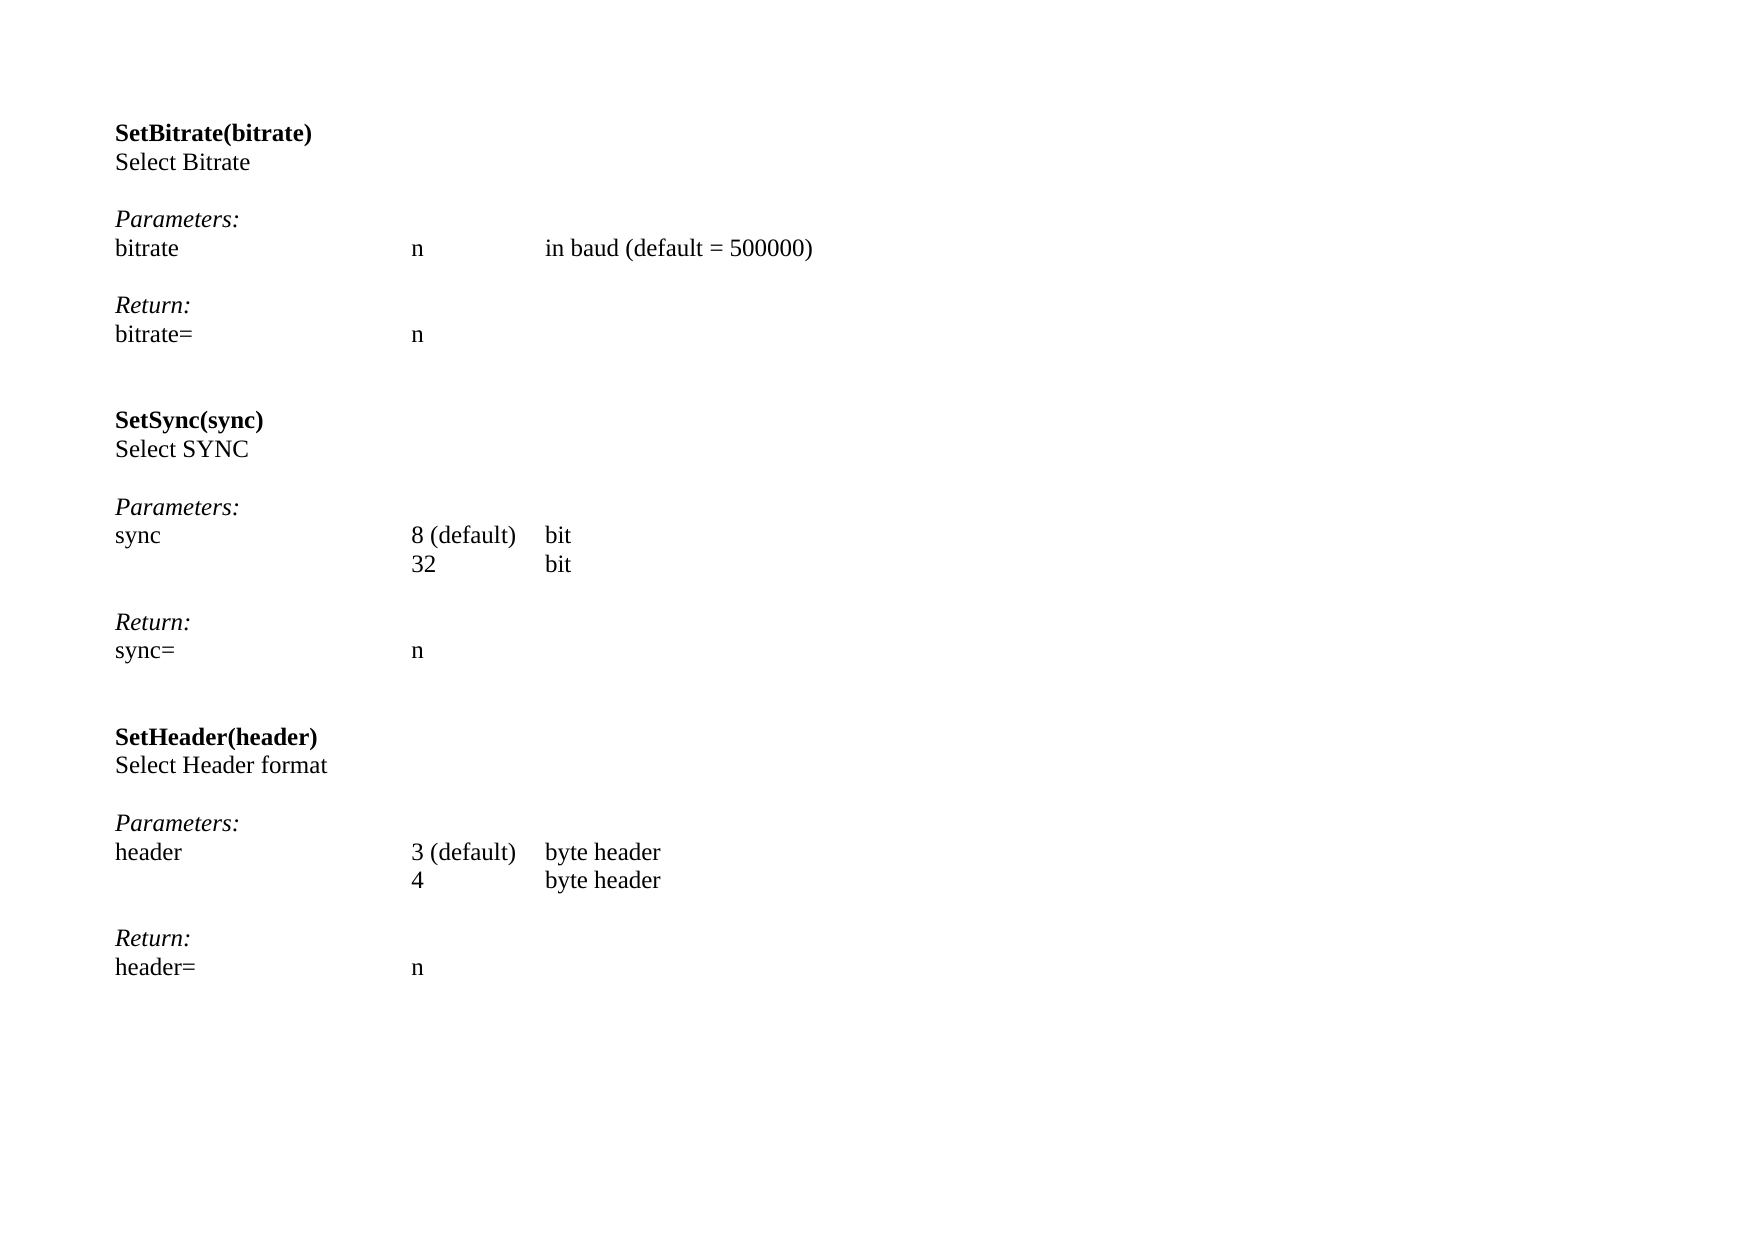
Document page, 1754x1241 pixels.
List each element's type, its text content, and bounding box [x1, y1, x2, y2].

table_cell [112, 176, 1117, 204]
table_cell [542, 952, 1121, 981]
table_cell 8 (default) [408, 521, 542, 549]
table_cell 32 [408, 549, 542, 578]
table_cell Select SYNC [112, 434, 1121, 463]
table_cell header [112, 837, 408, 866]
table_cell bitrate [112, 233, 408, 262]
table_cell Return: [112, 291, 1117, 319]
table_cell [112, 262, 1117, 291]
table_cell bitrate= [112, 319, 408, 348]
table_cell byte header [542, 866, 1121, 894]
table_header SetSync(sync) [112, 406, 1121, 434]
table_cell Select Header format [112, 751, 1121, 779]
table_header SetHeader(header) [112, 722, 1121, 751]
table_cell n [408, 319, 542, 348]
table_cell sync [112, 521, 408, 549]
table_cell [542, 319, 1117, 348]
table_cell in baud (default = 500000) [542, 233, 1117, 262]
table_cell Return: [112, 923, 1121, 952]
table_cell Return: [112, 607, 1121, 636]
table_cell Parameters: [112, 808, 1121, 837]
table_cell n [408, 952, 542, 981]
table_cell [112, 894, 1121, 923]
table_cell byte header [542, 837, 1121, 866]
table_cell [112, 779, 1121, 808]
table_cell bit [542, 549, 1121, 578]
table_cell [112, 866, 408, 894]
table_cell Parameters: [112, 492, 1121, 521]
table_cell 3 (default) [408, 837, 542, 866]
table_cell [542, 636, 1121, 664]
table_cell sync= [112, 636, 408, 664]
table_cell Select Bitrate [112, 147, 1117, 176]
table_cell 4 [408, 866, 542, 894]
table_cell [112, 578, 1121, 607]
table_cell [112, 463, 1121, 492]
table_cell header= [112, 952, 408, 981]
table_cell Parameters: [112, 204, 1117, 233]
table_cell n [408, 636, 542, 664]
table_cell [112, 549, 408, 578]
table_header SetBitrate(bitrate) [112, 118, 1117, 147]
table_cell bit [542, 521, 1121, 549]
table_cell n [408, 233, 542, 262]
